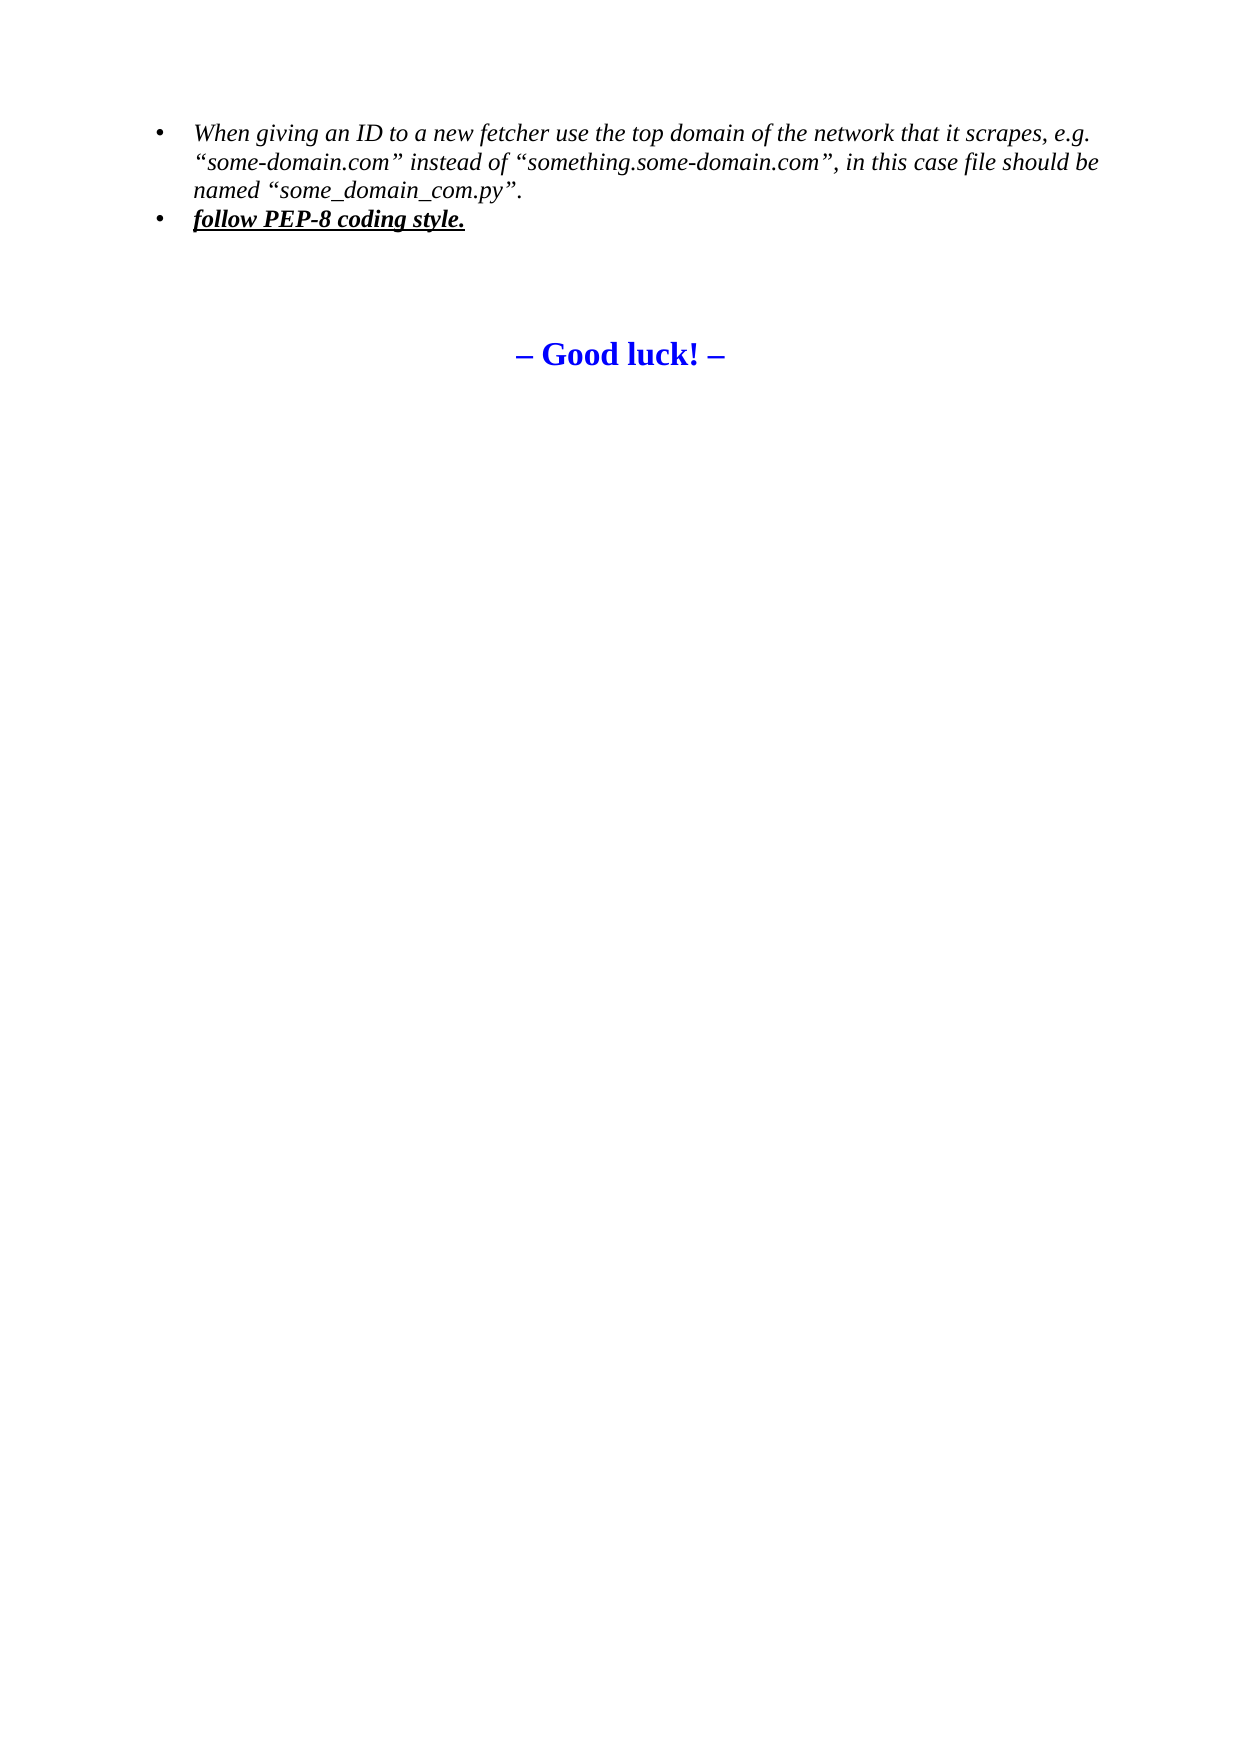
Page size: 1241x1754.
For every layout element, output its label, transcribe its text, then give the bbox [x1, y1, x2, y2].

list follow PEP-8 coding style. [156, 204, 1122, 233]
list When giving an ID to a new fetcher use the top domain of the network that it scrapes, e.g. “some-domain.com” instead of “something.some-domain.com”, in this case file should be named “some_domain_com.py”. [156, 118, 1122, 204]
text – Good luck! – [118, 334, 1122, 372]
